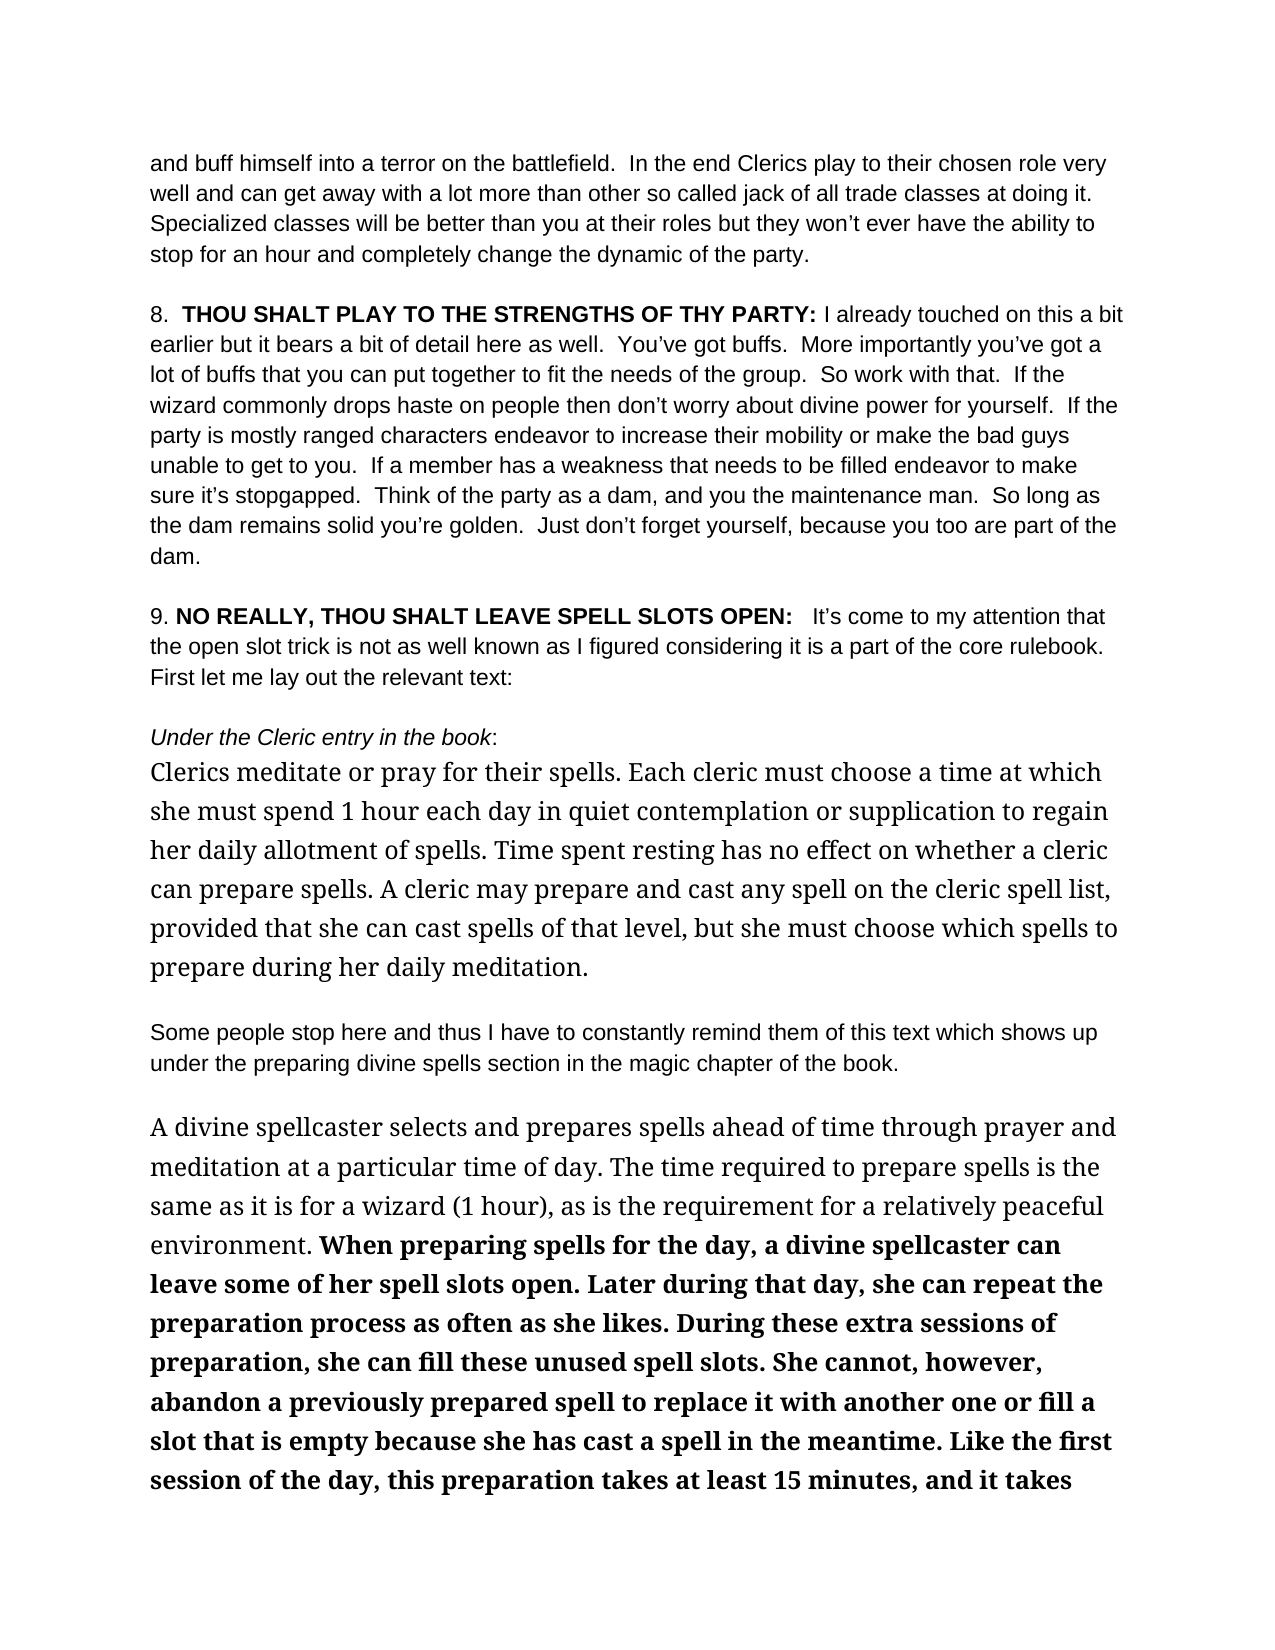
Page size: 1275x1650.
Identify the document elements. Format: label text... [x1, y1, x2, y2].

text 8. THOU SHALT PLAY TO THE STRENGTHS OF THY PARTY: I already touched on this a bit earlier but it bears a bit of detail here as well. You’ve got buffs. More importantly you’ve got a lot of buffs that you can put together to fit the needs of the group. So work with that. If the wizard commonly drops haste on people then don’t worry about divine power for yourself. If the party is mostly ranged characters endeavor to increase their mobility or make the bad guys unable to get to you. If a member has a weakness that needs to be filled endeavor to make sure it’s stopgapped. Think of the party as a dam, and you the maintenance man. So long as the dam remains solid you’re golden. Just don’t forget yourself, because you too are part of the dam. [150, 301, 1125, 569]
text Under the Cleric entry in the book: [150, 724, 1125, 750]
text and buff himself into a terror on the battlefield. In the end Clerics play to their chosen role very well and can get away with a lot more than other so called jack of all trade classes at doing it. Specialized classes will be better than you at their roles but they won’t ever have the ability to stop for an hour and completely change the dynamic of the party. [150, 150, 1125, 267]
text Clerics meditate or pray for their spells. Each cleric must choose a time at which she must spend 1 hour each day in quiet contemplation or supplication to regain her daily allotment of spells. Time spent resting has no effect on whether a cleric can prepare spells. A cleric may prepare and cast any spell on the cleric spell list, provided that she can cast spells of that level, but she must choose which spells to prepare during her daily meditation. [150, 754, 1125, 984]
text Some people stop here and thus I have to constantly remind them of this text which shows up under the preparing divine spells section in the magic chapter of the book. [150, 1019, 1125, 1076]
text 9. NO REALLY, THOU SHALT LEAVE SPELL SLOTS OPEN: It’s come to my attention that the open slot trick is not as well known as I figured considering it is a part of the core rulebook. First let me lay out the relevant text: [150, 603, 1125, 690]
text A divine spellcaster selects and prepares spells ahead of time through prayer and meditation at a particular time of day. The time required to prepare spells is the same as it is for a wizard (1 hour), as is the requirement for a relatively peaceful environment. When preparing spells for the day, a divine spellcaster can leave some of her spell slots open. Later during that day, she can repeat the preparation process as often as she likes. During these extra sessions of preparation, she can fill these unused spell slots. She cannot, however, abandon a previously prepared spell to replace it with another one or fill a slot that is empty because she has cast a spell in the meantime. Like the first session of the day, this preparation takes at least 15 minutes, and it takes [150, 1110, 1125, 1497]
